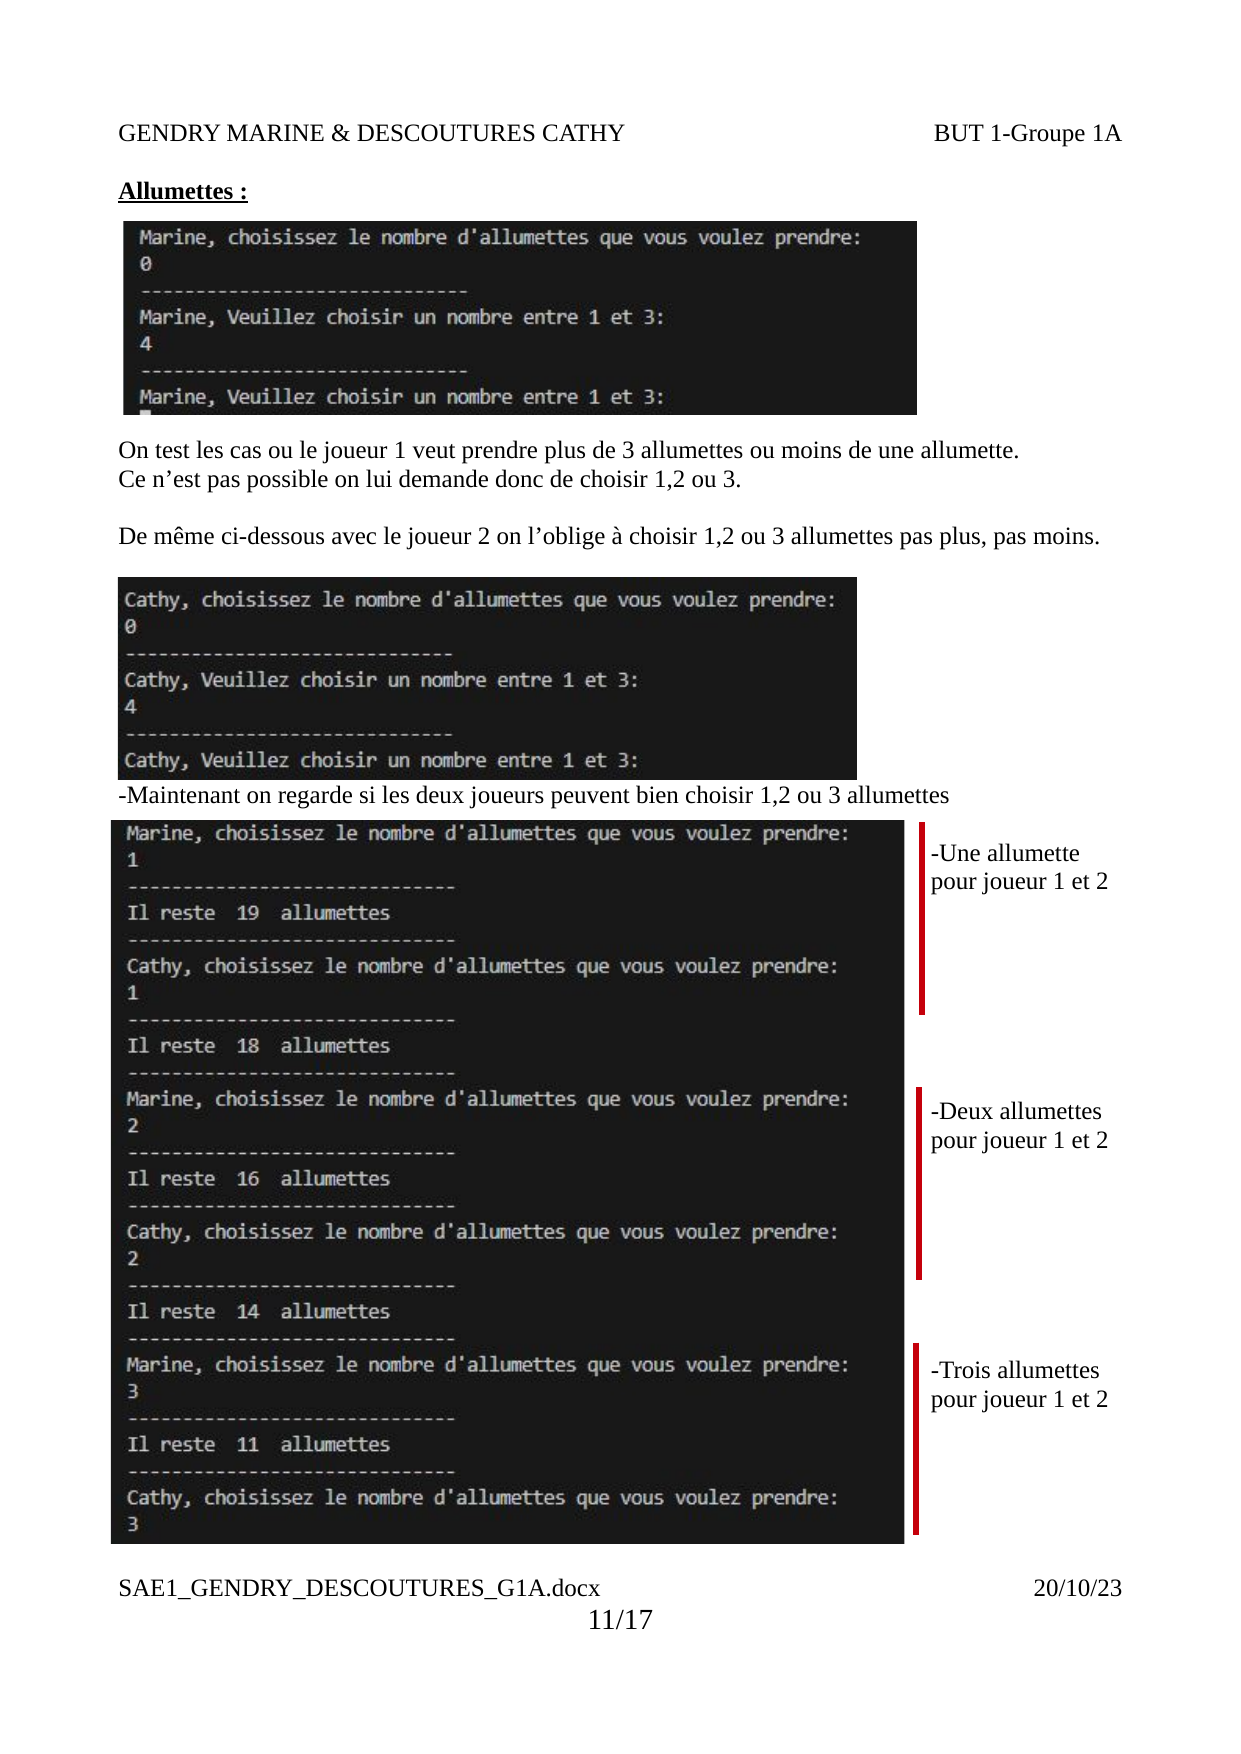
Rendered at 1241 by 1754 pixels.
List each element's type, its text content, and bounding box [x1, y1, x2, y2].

picture [110, 820, 905, 1544]
text -Trois allumettes pour joueur 1 et 2 [919, 1355, 1122, 1413]
text -Maintenant on regarde si les deux joueurs peuvent bien choisir 1,2 ou 3 allumettes [118, 780, 1122, 809]
text Allumettes : [118, 176, 1122, 205]
text Ce n’est pas possible on lui demande donc de choisir 1,2 ou 3. [118, 464, 1122, 493]
text De même ci-dessous avec le joueur 2 on l’oblige à choisir 1,2 ou 3 allumettes pas plus, pas moins. [118, 521, 1122, 550]
picture [117, 577, 857, 780]
text -Deux allumettes pour joueur 1 et 2 [922, 1096, 1122, 1154]
text -Une allumette pour joueur 1 et 2 [925, 838, 1122, 895]
text On test les cas ou le joueur 1 veut prendre plus de 3 allumettes ou moins de une allumette. [118, 435, 1122, 464]
text [905, 838, 919, 895]
picture [123, 221, 917, 415]
